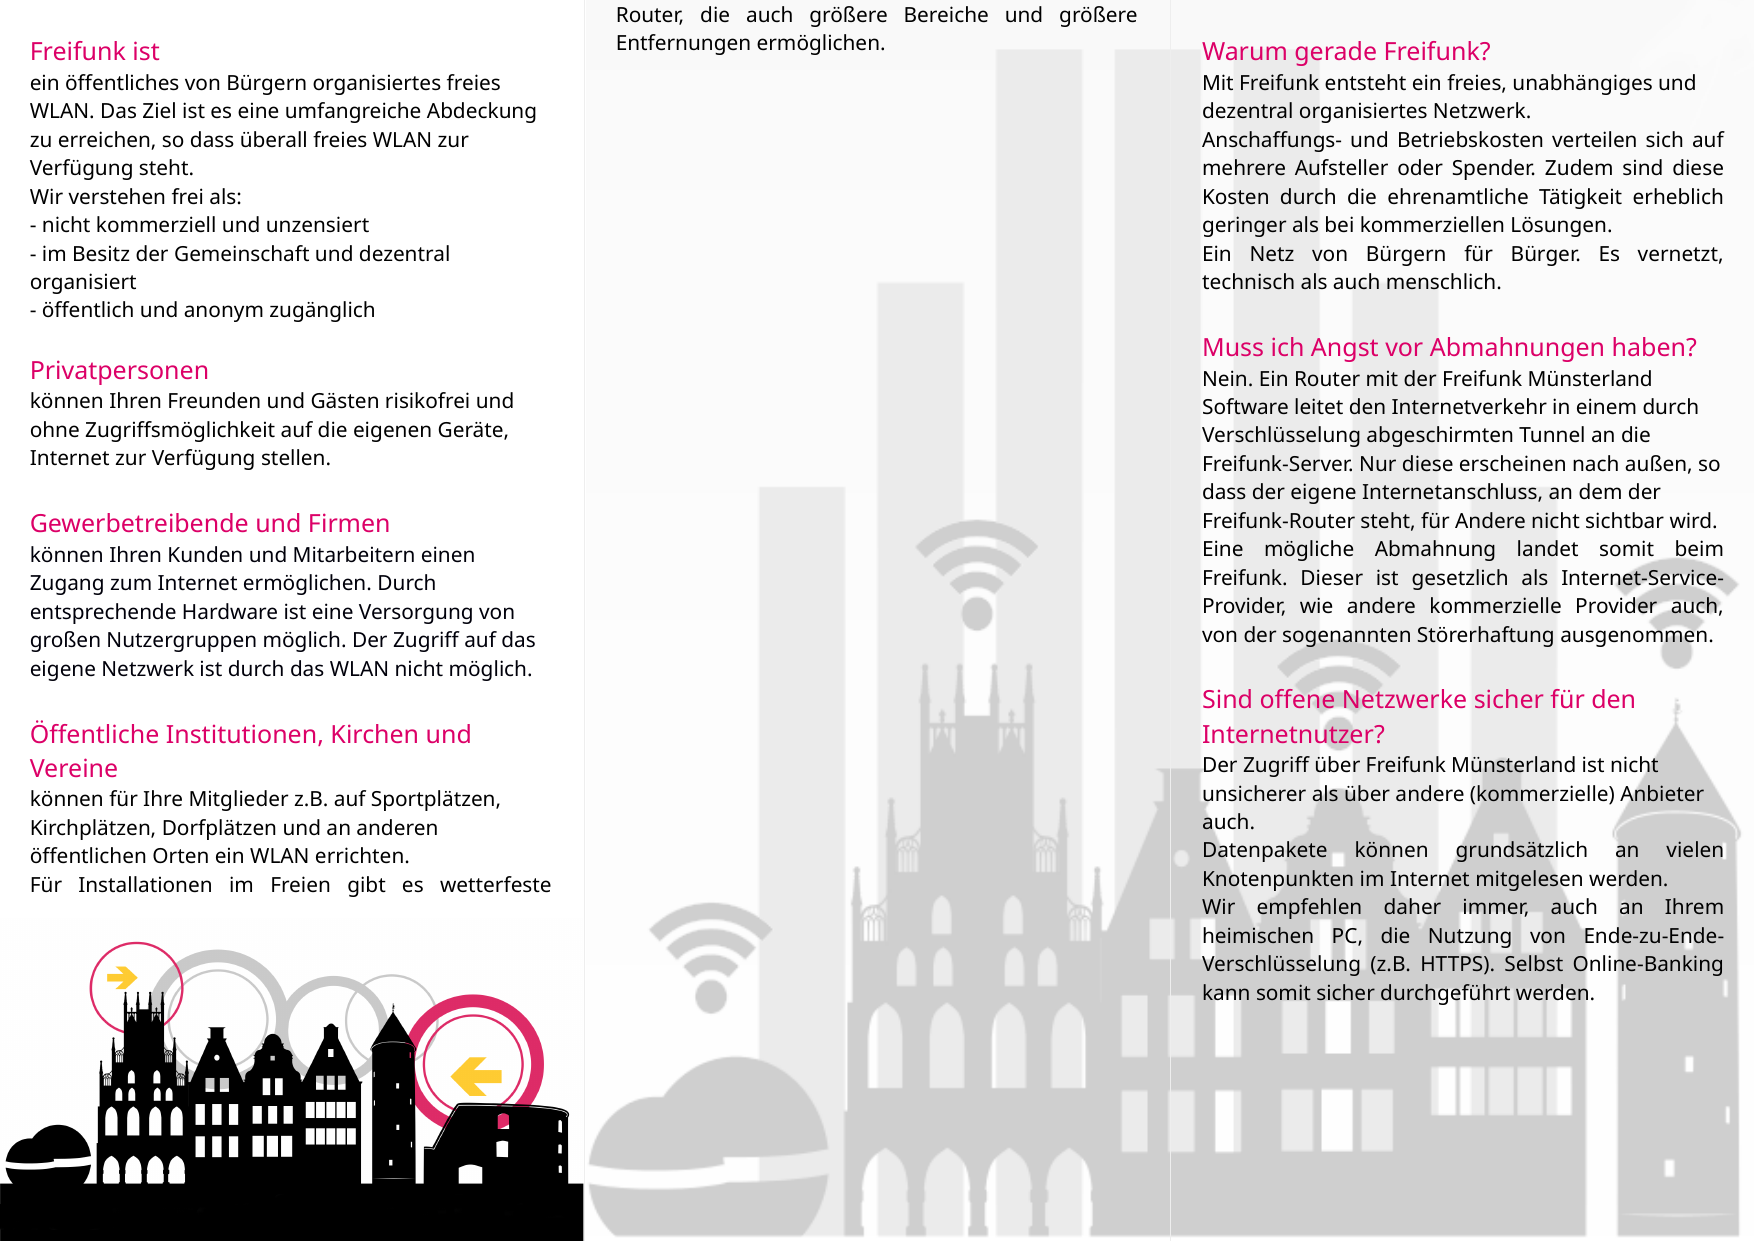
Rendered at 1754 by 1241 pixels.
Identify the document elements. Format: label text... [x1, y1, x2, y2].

text - öffentlich und anonym zugänglich [29, 296, 552, 324]
text können Ihren Freunden und Gästen risikofrei und ohne Zugriffsmöglichkeit auf die eigenen Geräte, Internet zur Verfügung stellen. [29, 387, 552, 472]
text Für Installationen im Freien gibt es wetterfeste Router, die auch größere Bereiche und größere Entfernungen ermöglichen. [29, 870, 552, 898]
text Freifunk ist [29, 34, 552, 68]
picture [0, 918, 584, 1241]
text Wir verstehen frei als: [29, 182, 552, 210]
text ein öffentliches von Bürgern organisiertes freies WLAN. Das Ziel ist es eine umfangreiche Abdeckung zu erreichen, so dass überall freies WLAN zur Verfügung steht. [29, 68, 552, 182]
text können Ihren Kunden und Mitarbeitern einen Zugang zum Internet ermöglichen. Durch entsprechende Hardware ist eine Versorgung von großen Nutzergruppen möglich. Der Zugriff auf das eigene Netzwerk ist durch das WLAN nicht möglich. [29, 540, 552, 682]
picture [586, 0, 1170, 1241]
text können für Ihre Mitglieder z.B. auf Sportplätzen, Kirchplätzen, Dorfplätzen und an anderen öffentlichen Orten ein WLAN errichten. [29, 784, 552, 870]
picture [1171, 0, 1754, 1241]
text - nicht kommerziell und unzensiert [29, 210, 552, 239]
text - im Besitz der Gemeinschaft und dezentral organisiert [29, 239, 552, 296]
text Privatpersonen [29, 352, 552, 387]
text Gewerbetreibende und Firmen [29, 506, 552, 540]
text Öffentliche Institutionen, Kirchen und Vereine [29, 716, 552, 784]
